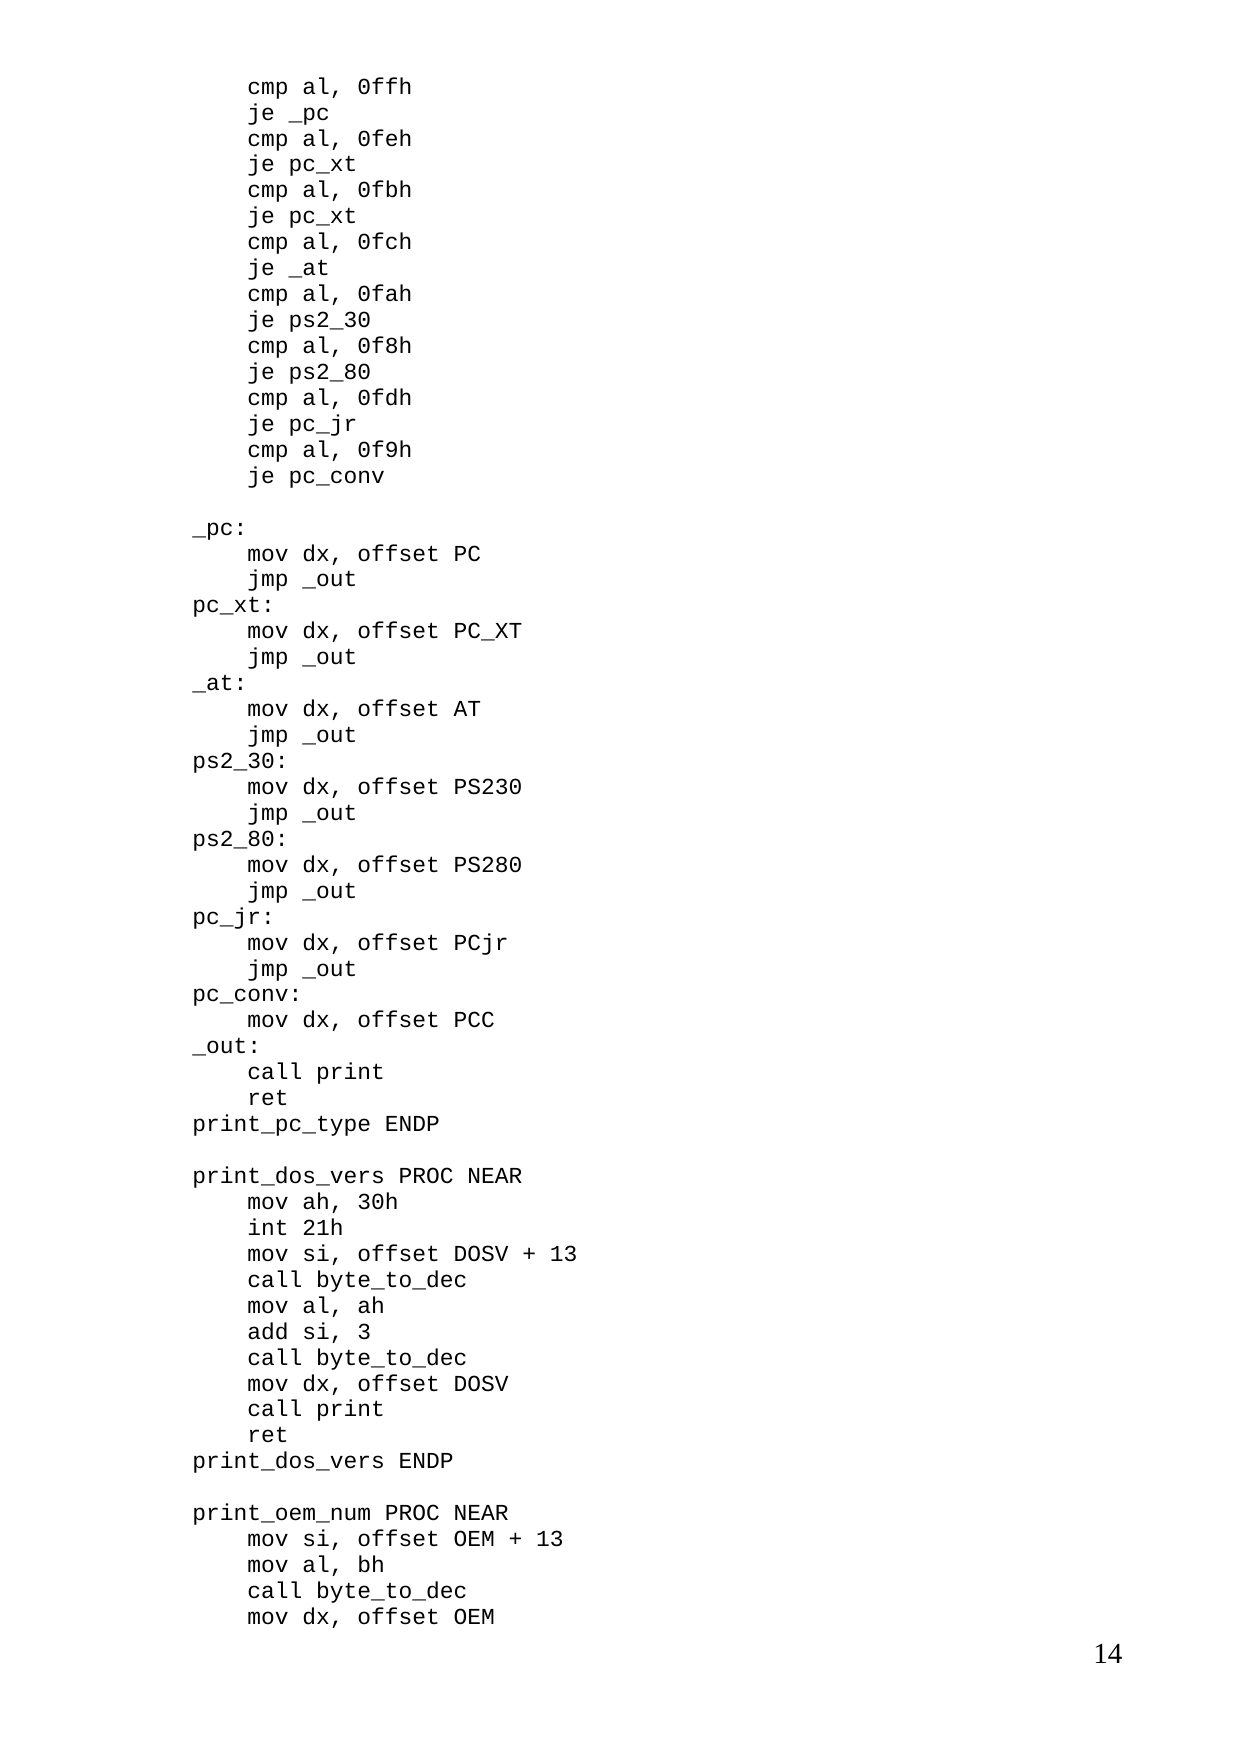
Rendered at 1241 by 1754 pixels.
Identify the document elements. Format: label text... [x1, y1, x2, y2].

text je ps2_30 [118, 308, 1122, 334]
text je pc_xt [118, 205, 1122, 231]
text call print [118, 1398, 1122, 1424]
text cmp al, 0f8h [118, 334, 1122, 360]
text je ps2_80 [118, 360, 1122, 386]
text jmp _out [118, 568, 1122, 594]
text mov dx, offset AT [118, 697, 1122, 723]
text je pc_jr [118, 412, 1122, 438]
text ps2_30: [118, 749, 1122, 775]
text print_oem_num PROC NEAR [118, 1502, 1122, 1527]
text pc_conv: [118, 983, 1122, 1009]
text je pc_xt [118, 153, 1122, 179]
text mov dx, offset DOSV [118, 1372, 1122, 1398]
text mov si, offset OEM + 13 [118, 1527, 1122, 1553]
text int 21h [118, 1216, 1122, 1242]
text cmp al, 0ffh [118, 75, 1122, 101]
text cmp al, 0f9h [118, 438, 1122, 464]
text jmp _out [118, 957, 1122, 983]
text je _at [118, 257, 1122, 282]
text call byte_to_dec [118, 1268, 1122, 1294]
text je _pc [118, 101, 1122, 127]
text cmp al, 0fch [118, 231, 1122, 257]
text mov dx, offset PS280 [118, 853, 1122, 879]
text pc_xt: [118, 594, 1122, 620]
text print_pc_type ENDP [118, 1112, 1122, 1138]
text add si, 3 [118, 1320, 1122, 1346]
text cmp al, 0fah [118, 282, 1122, 308]
text cmp al, 0fbh [118, 179, 1122, 205]
text mov si, offset DOSV + 13 [118, 1242, 1122, 1268]
text mov al, bh [118, 1553, 1122, 1579]
text _pc: [118, 516, 1122, 542]
text print_dos_vers PROC NEAR [118, 1164, 1122, 1190]
text mov ah, 30h [118, 1190, 1122, 1216]
text jmp _out [118, 723, 1122, 749]
text print_dos_vers ENDP [118, 1450, 1122, 1476]
text call print [118, 1061, 1122, 1087]
text jmp _out [118, 801, 1122, 827]
text jmp _out [118, 646, 1122, 672]
text jmp _out [118, 879, 1122, 905]
text mov dx, offset PCC [118, 1009, 1122, 1035]
text mov al, ah [118, 1294, 1122, 1320]
text call byte_to_dec [118, 1579, 1122, 1605]
text ps2_80: [118, 827, 1122, 853]
text pc_jr: [118, 905, 1122, 931]
text _out: [118, 1035, 1122, 1061]
text cmp al, 0fdh [118, 386, 1122, 412]
text call byte_to_dec [118, 1346, 1122, 1372]
text cmp al, 0feh [118, 127, 1122, 153]
text ret [118, 1087, 1122, 1112]
text je pc_conv [118, 464, 1122, 490]
text mov dx, offset PC [118, 542, 1122, 568]
text mov dx, offset PS230 [118, 775, 1122, 801]
text mov dx, offset PC_XT [118, 620, 1122, 646]
text ret [118, 1424, 1122, 1450]
text mov dx, offset PCjr [118, 931, 1122, 957]
text mov dx, offset OEM [118, 1605, 1122, 1631]
text _at: [118, 672, 1122, 697]
